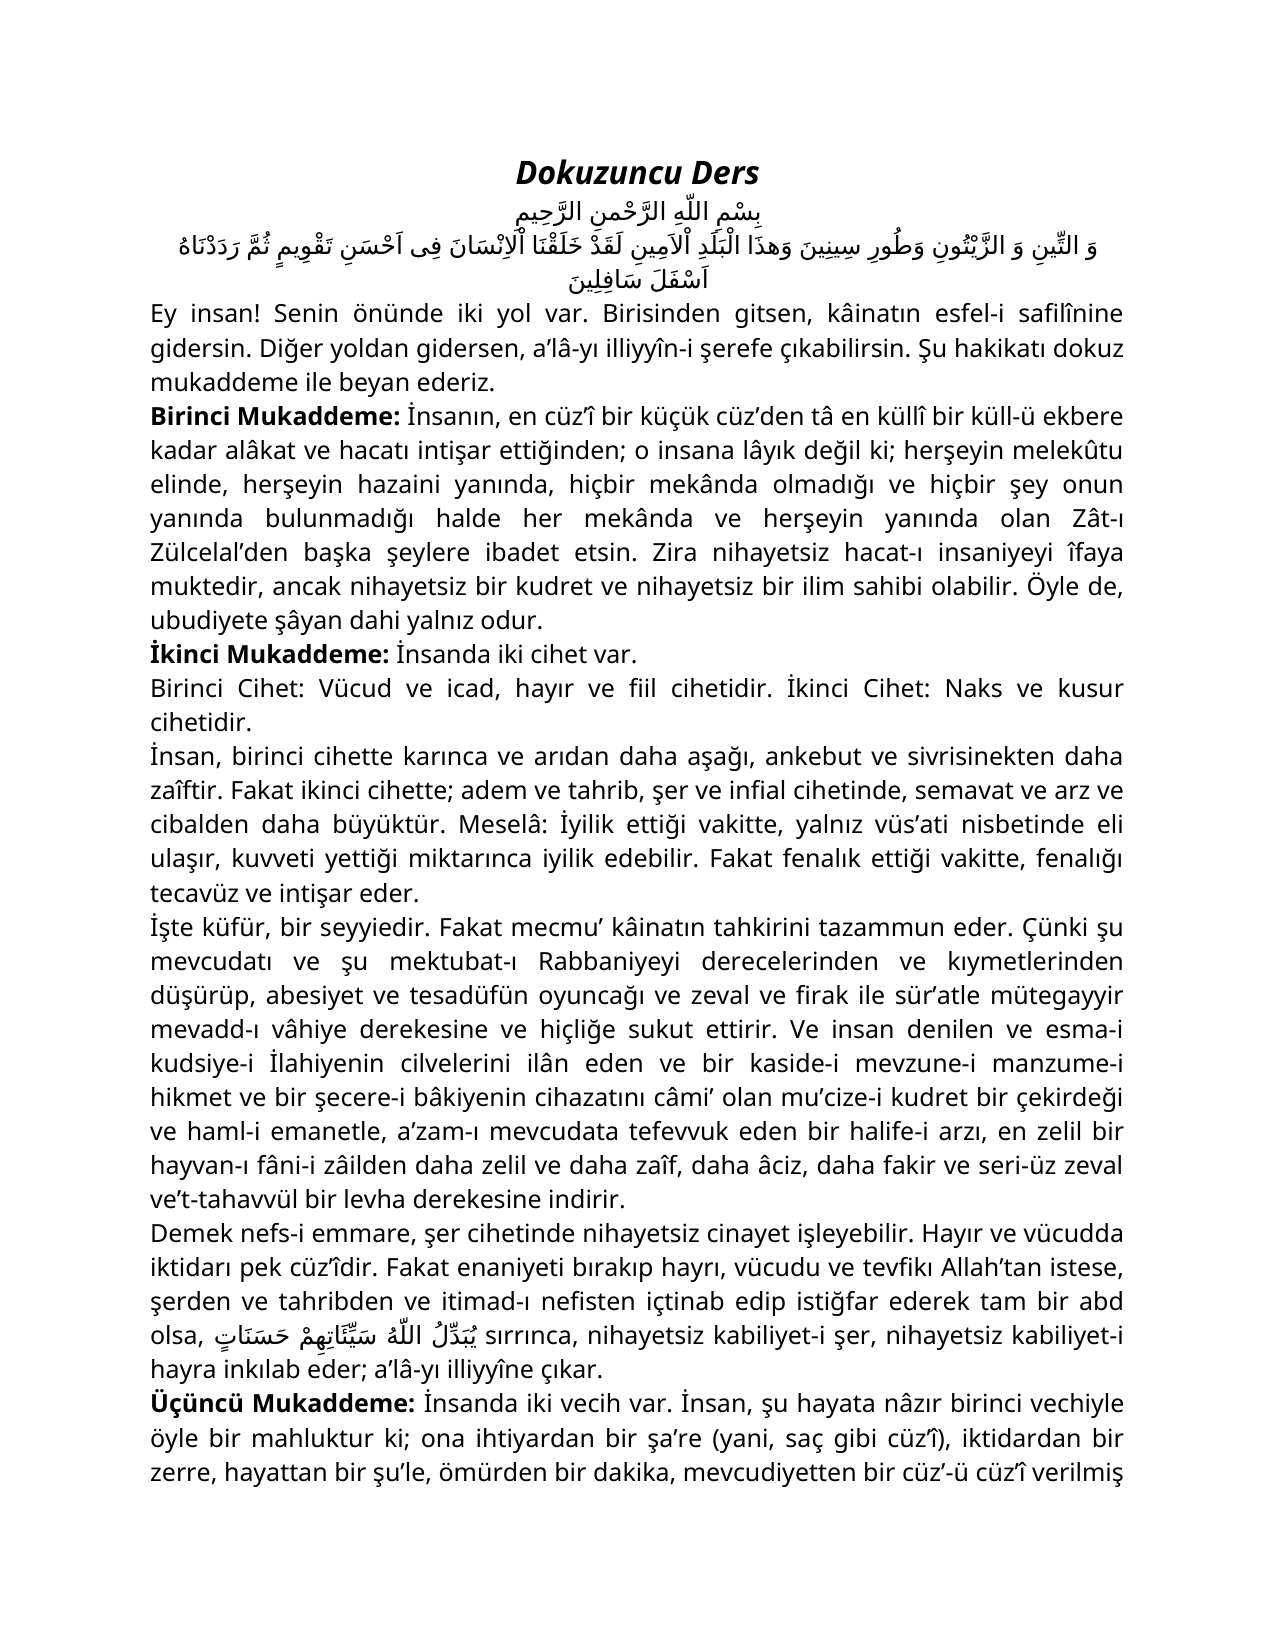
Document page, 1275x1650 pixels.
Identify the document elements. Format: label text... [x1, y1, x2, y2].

text İşte küfür, bir seyyiedir. Fakat mecmu’ kâinatın tahkirini tazammun eder. Çünki şu mevcudatı ve şu mektubat-ı Rabbaniyeyi derecelerinden ve kıymetlerinden düşürüp, abesiyet ve tesadüfün oyuncağı ve zeval ve firak ile sür’atle mütegayyir mevadd-ı vâhiye derekesine ve hiçliğe sukut ettirir. Ve insan denilen ve esma-i kudsiye-i İlahiyenin cilvelerini ilân eden ve bir kaside-i mevzune-i manzume-i hikmet ve bir şecere-i bâkiyenin cihazatını câmi’ olan mu’cize-i kudret bir çekirdeği ve haml-i emanetle, a’zam-ı mevcudata tefevvuk eden bir halife-i arzı, en zelil bir hayvan-ı fâni-i zâilden daha zelil ve daha zaîf, daha âciz, daha fakir ve seri-üz zeval ve’t-tahavvül bir levha derekesine indirir. [150, 909, 1125, 1216]
text Ey insan! Senin önünde iki yol var. Birisinden gitsen, kâinatın esfel-i safilînine gidersin. Diğer yoldan gidersen, a’lâ-yı illiyyîn-i şerefe çıkabilirsin. Şu hakikatı dokuz mukaddeme ile beyan ederiz. [150, 296, 1125, 398]
text Birinci Mukaddeme: İnsanın, en cüz’î bir küçük cüz’den tâ en küllî bir küll-ü ekbere kadar alâkat ve hacatı intişar ettiğinden; o insana lâyık değil ki; herşeyin melekûtu elinde, herşeyin hazaini yanında, hiçbir mekânda olmadığı ve hiçbir şey onun yanında bulunmadığı halde her mekânda ve herşeyin yanında olan Zât-ı Zülcelal’den başka şeylere ibadet etsin. Zira nihayetsiz hacat-ı insaniyeyi îfaya muktedir, ancak nihayetsiz bir kudret ve nihayetsiz bir ilim sahibi olabilir. Öyle de, ubudiyete şâyan dahi yalnız odur. [150, 398, 1125, 637]
text İkinci Mukaddeme: İnsanda iki cihet var. [150, 637, 1125, 671]
text بِسْمِ اللّهِ الرَّحْمنِ الرَّحِيمِ [150, 194, 1125, 228]
subtitle Dokuzuncu Ders [150, 150, 1125, 194]
text Birinci Cihet: Vücud ve icad, hayır ve fiil cihetidir. İkinci Cihet: Naks ve kusur cihetidir. [150, 671, 1125, 739]
text وَ التِّينِ وَ الزَّيْتُونِ وَطُورِ سِينِينَ وَهذَا الْبَلَدِ اْلاَمِينِ لَقَدْ خَلَقْنَا اْلاِنْسَانَ فِى اَحْسَنِ تَقْوِيمٍ ثُمَّ رَدَدْنَاهُ اَسْفَلَ سَافِلِينَ [150, 228, 1125, 296]
text Demek nefs-i emmare, şer cihetinde nihayetsiz cinayet işleyebilir. Hayır ve vücudda iktidarı pek cüz’îdir. Fakat enaniyeti bırakıp hayrı, vücudu ve tevfikı Allah’tan istese, şerden ve tahribden ve itimad-ı nefisten içtinab edip istiğfar ederek tam bir abd olsa, يُبَدِّلُ اللّهُ سَيِّئَاتِهِمْ حَسَنَاتٍ sırrınca, nihayetsiz kabiliyet-i şer, nihayetsiz kabiliyet-i hayra inkılab eder; a’lâ-yı illiyyîne çıkar. [150, 1216, 1125, 1386]
text Üçüncü Mukaddeme: İnsanda iki vecih var. İnsan, şu hayata nâzır birinci vechiyle öyle bir mahluktur ki; ona ihtiyardan bir şa’re (yani, saç gibi cüz’î), iktidardan bir zerre, hayattan bir şu’le, ömürden bir dakika, mevcudiyetten bir cüz’-ü cüz’î verilmiş [150, 1386, 1125, 1488]
text İnsan, birinci cihette karınca ve arıdan daha aşağı, ankebut ve sivrisinekten daha zaîftir. Fakat ikinci cihette; adem ve tahrib, şer ve infial cihetinde, semavat ve arz ve cibalden daha büyüktür. Meselâ: İyilik ettiği vakitte, yalnız vüs’ati nisbetinde eli ulaşır, kuvveti yettiği miktarınca iyilik edebilir. Fakat fenalık ettiği vakitte, fenalığı tecavüz ve intişar eder. [150, 739, 1125, 909]
